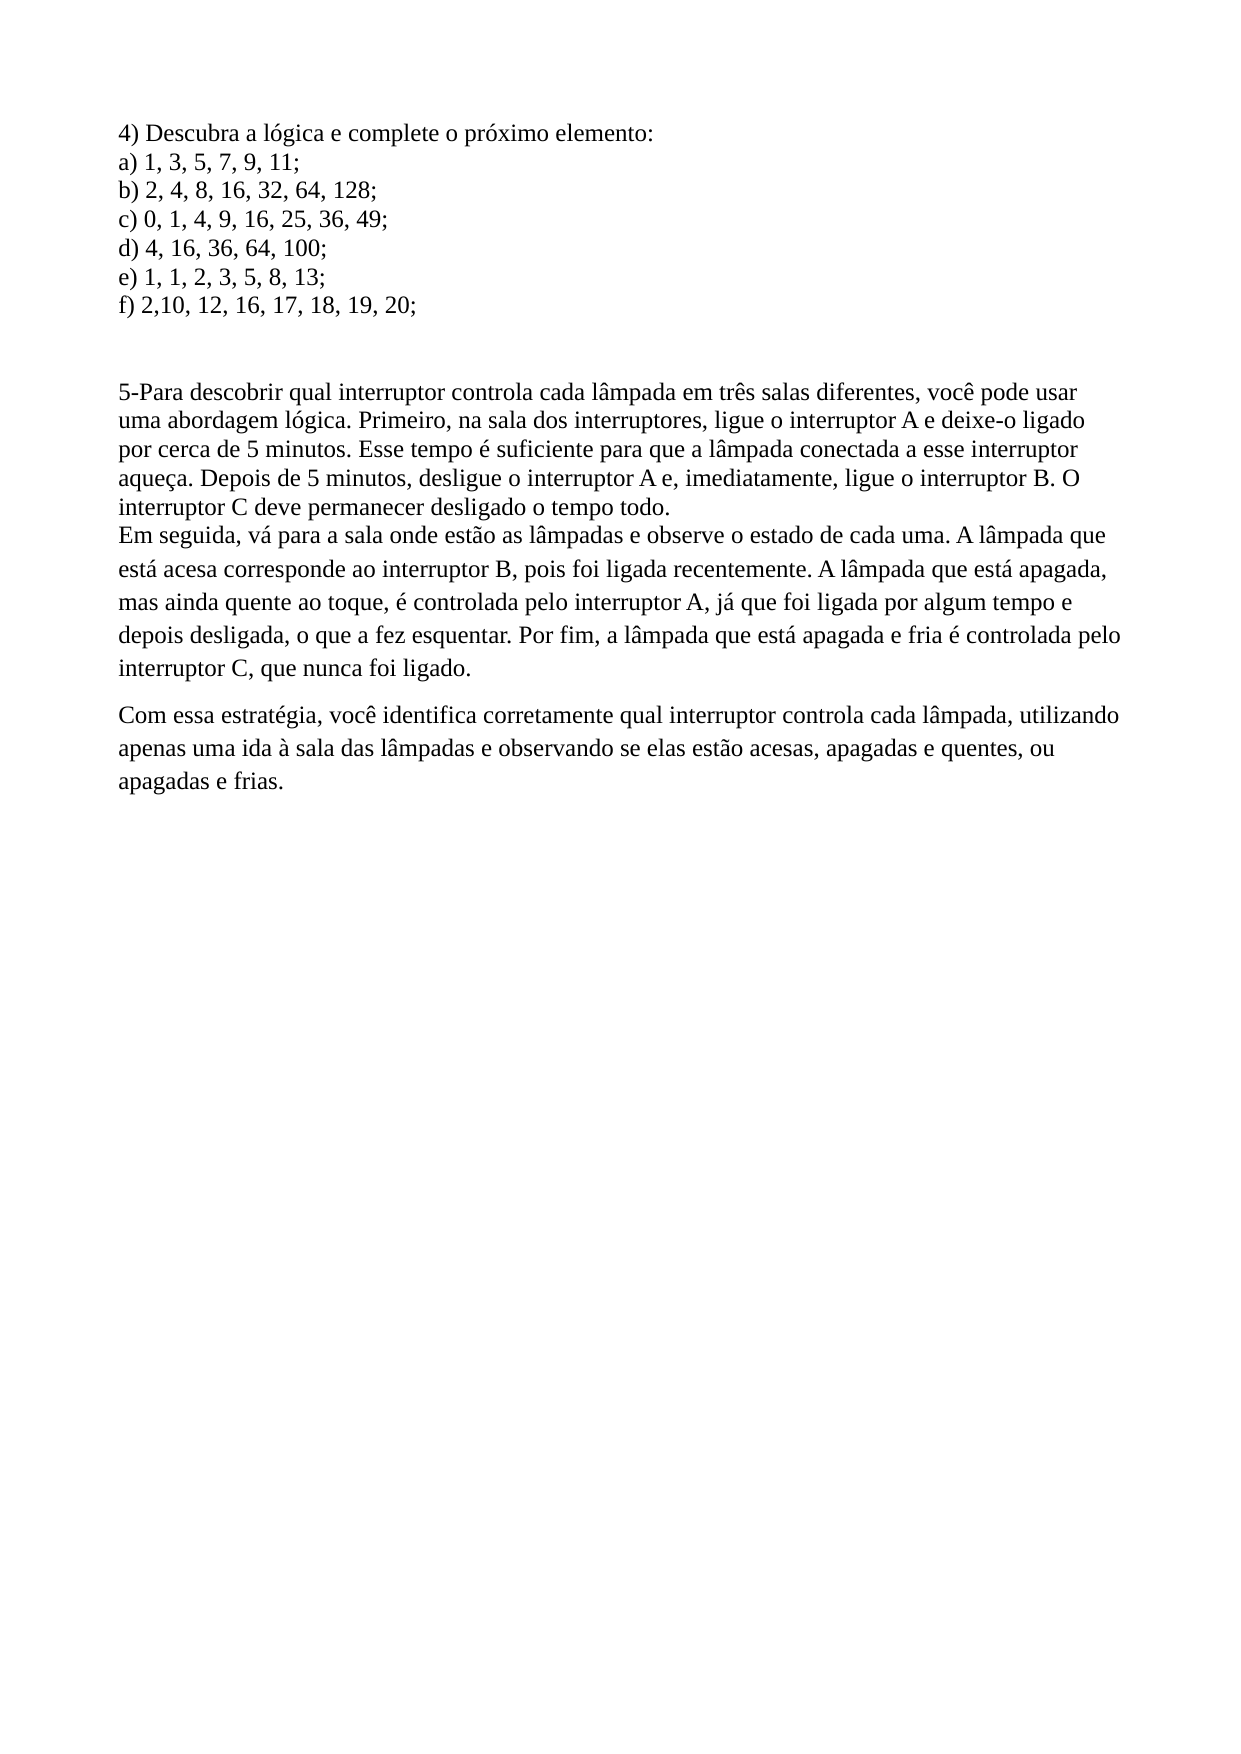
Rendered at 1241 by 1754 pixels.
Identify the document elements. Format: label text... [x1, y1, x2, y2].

text c) 0, 1, 4, 9, 16, 25, 36, 49; [118, 204, 1122, 233]
text Em seguida, vá para a sala onde estão as lâmpadas e observe o estado de cada uma. A lâmpada que está acesa corresponde ao interruptor B, pois foi ligada recentemente. A lâmpada que está apagada, mas ainda quente ao toque, é controlada pelo interruptor A, já que foi ligada por algum tempo e depois desligada, o que a fez esquentar. Por fim, a lâmpada que está apagada e fria é controlada pelo interruptor C, que nunca foi ligado. [118, 521, 1122, 681]
text b) 2, 4, 8, 16, 32, 64, 128; [118, 176, 1122, 204]
text Com essa estratégia, você identifica corretamente qual interruptor controla cada lâmpada, utilizando apenas uma ida à sala das lâmpadas e observando se elas estão acesas, apagadas e quentes, ou apagadas e frias. [118, 700, 1122, 795]
text e) 1, 1, 2, 3, 5, 8, 13; [118, 262, 1122, 291]
text d) 4, 16, 36, 64, 100; [118, 233, 1122, 262]
text a) 1, 3, 5, 7, 9, 11; [118, 147, 1122, 176]
text 5-Para descobrir qual interruptor controla cada lâmpada em três salas diferentes, você pode usar uma abordagem lógica. Primeiro, na sala dos interruptores, ligue o interruptor A e deixe-o ligado por cerca de 5 minutos. Esse tempo é suficiente para que a lâmpada conectada a esse interruptor aqueça. Depois de 5 minutos, desligue o interruptor A e, imediatamente, ligue o interruptor B. O interruptor C deve permanecer desligado o tempo todo. [118, 377, 1122, 521]
text 4) Descubra a lógica e complete o próximo elemento: [118, 118, 1122, 147]
text f) 2,10, 12, 16, 17, 18, 19, 20; [118, 291, 1122, 319]
